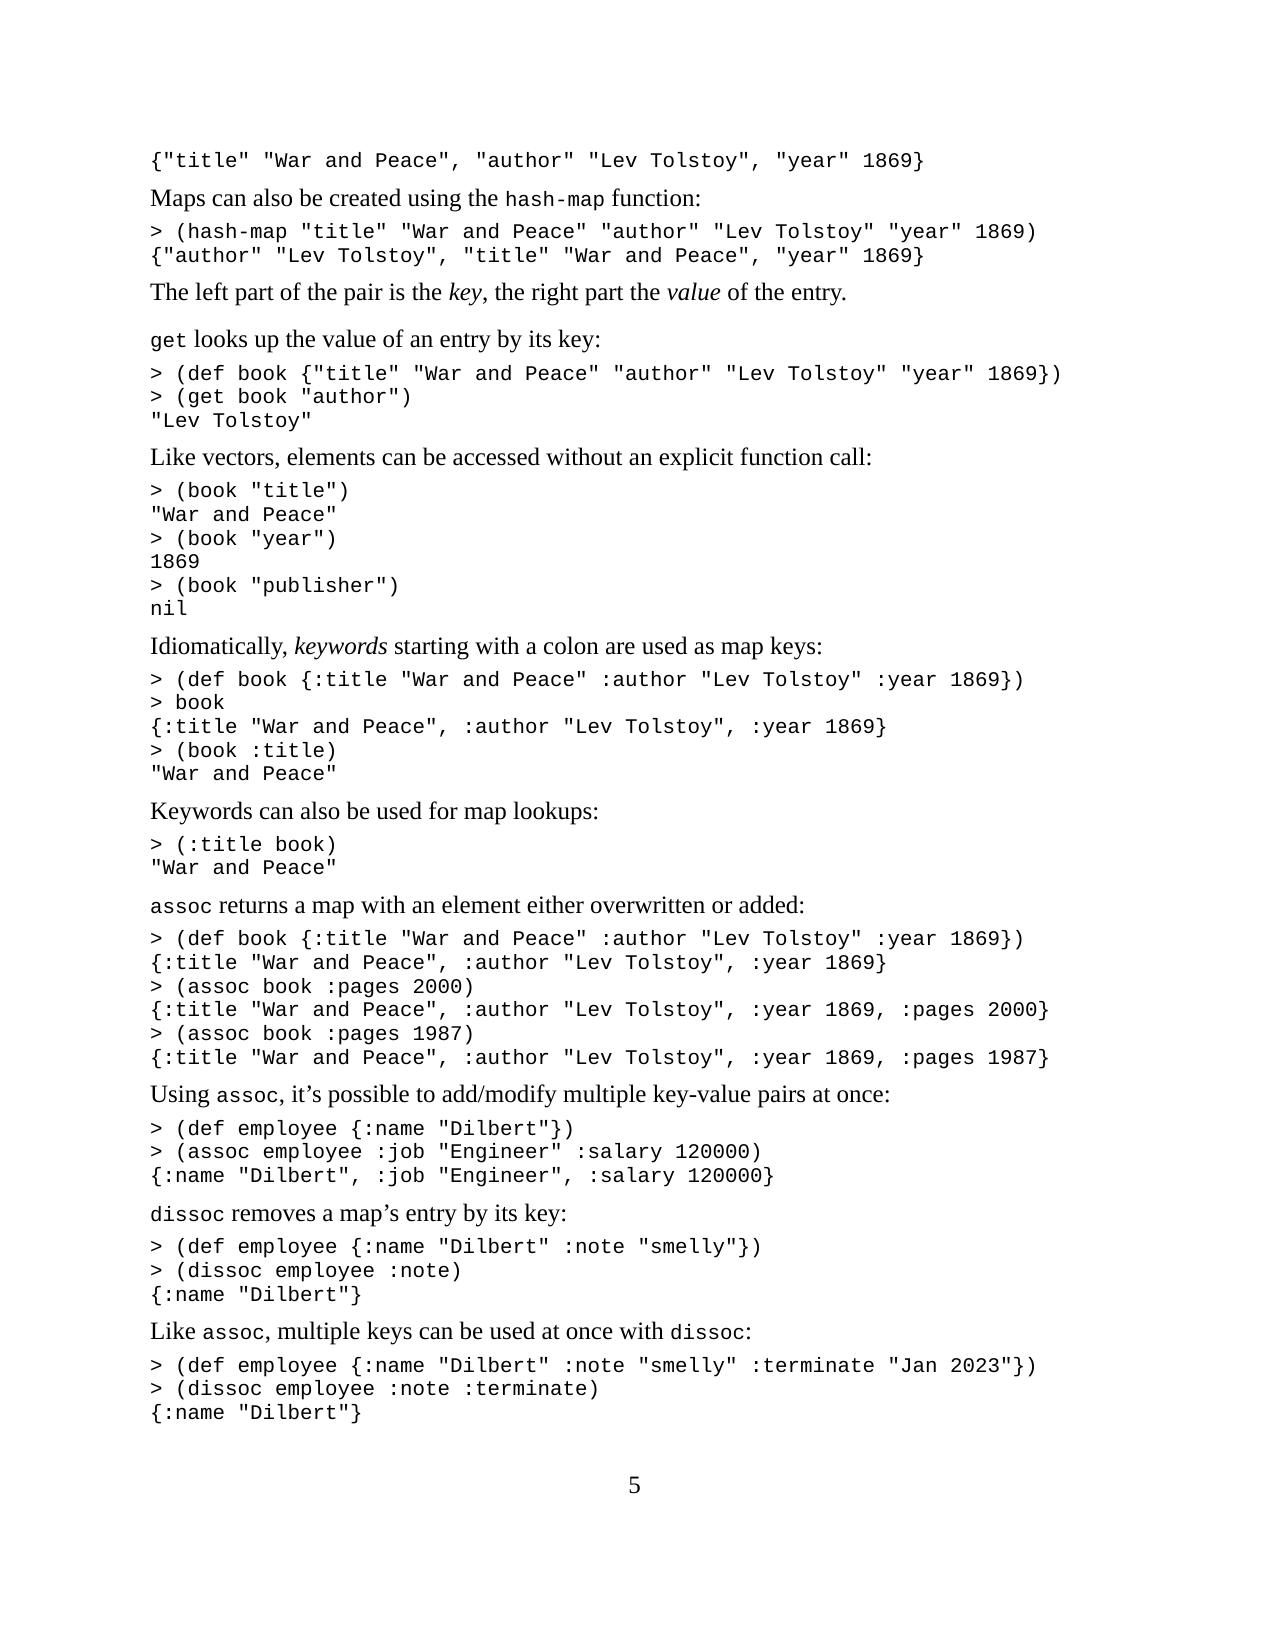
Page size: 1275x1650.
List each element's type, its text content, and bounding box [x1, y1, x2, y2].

text {:name "Dilbert"} [150, 1283, 1125, 1307]
text dissoc removes a map’s entry by its key: [150, 1198, 1125, 1227]
text Maps can also be created using the hash-map function: [150, 183, 1125, 212]
text {:title "War and Peace", :author "Lev Tolstoy", :year 1869, :pages 2000} [150, 999, 1125, 1023]
text {"title" "War and Peace", "author" "Lev Tolstoy", "year" 1869} [150, 150, 1125, 174]
text Idiomatically, keywords starting with a colon are used as map keys: [150, 631, 1125, 660]
text > (def book {:title "War and Peace" :author "Lev Tolstoy" :year 1869}) [150, 669, 1125, 692]
text {:name "Dilbert", :job "Engineer", :salary 120000} [150, 1165, 1125, 1189]
text > (assoc book :pages 1987) [150, 1023, 1125, 1047]
text > (def employee {:name "Dilbert"}) [150, 1118, 1125, 1141]
text Using assoc, it’s possible to add/modify multiple key-value pairs at once: [150, 1079, 1125, 1109]
text {:name "Dilbert"} [150, 1402, 1125, 1426]
text The left part of the pair is the key, the right part the value of the entry. [150, 277, 1125, 306]
text > (hash-map "title" "War and Peace" "author" "Lev Tolstoy" "year" 1869) [150, 221, 1125, 245]
text {:title "War and Peace", :author "Lev Tolstoy", :year 1869} [150, 716, 1125, 740]
text > (book :title) [150, 740, 1125, 763]
text nil [150, 598, 1125, 622]
text > (book "year") [150, 527, 1125, 551]
text > (def employee {:name "Dilbert" :note "smelly"}) [150, 1236, 1125, 1260]
text > (get book "author") [150, 386, 1125, 410]
text > (assoc employee :job "Engineer" :salary 120000) [150, 1141, 1125, 1165]
text "War and Peace" [150, 504, 1125, 527]
text Like vectors, elements can be accessed without an explicit function call: [150, 442, 1125, 471]
text "War and Peace" [150, 857, 1125, 881]
text assoc returns a map with an element either overwritten or added: [150, 890, 1125, 919]
text 1869 [150, 551, 1125, 575]
text > (assoc book :pages 2000) [150, 976, 1125, 999]
text get looks up the value of an entry by its key: [150, 324, 1125, 354]
text > book [150, 692, 1125, 716]
text "War and Peace" [150, 763, 1125, 787]
text "Lev Tolstoy" [150, 410, 1125, 433]
text {:title "War and Peace", :author "Lev Tolstoy", :year 1869, :pages 1987} [150, 1047, 1125, 1070]
text > (:title book) [150, 834, 1125, 857]
text > (def employee {:name "Dilbert" :note "smelly" :terminate "Jan 2023"}) [150, 1355, 1125, 1378]
text > (book "publisher") [150, 575, 1125, 598]
text Keywords can also be used for map lookups: [150, 796, 1125, 825]
text {:title "War and Peace", :author "Lev Tolstoy", :year 1869} [150, 952, 1125, 976]
text > (dissoc employee :note :terminate) [150, 1378, 1125, 1402]
text {"author" "Lev Tolstoy", "title" "War and Peace", "year" 1869} [150, 245, 1125, 268]
text Like assoc, multiple keys can be used at once with dissoc: [150, 1316, 1125, 1346]
text > (def book {:title "War and Peace" :author "Lev Tolstoy" :year 1869}) [150, 928, 1125, 952]
text > (dissoc employee :note) [150, 1260, 1125, 1283]
text > (book "title") [150, 480, 1125, 504]
text > (def book {"title" "War and Peace" "author" "Lev Tolstoy" "year" 1869}) [150, 363, 1125, 386]
